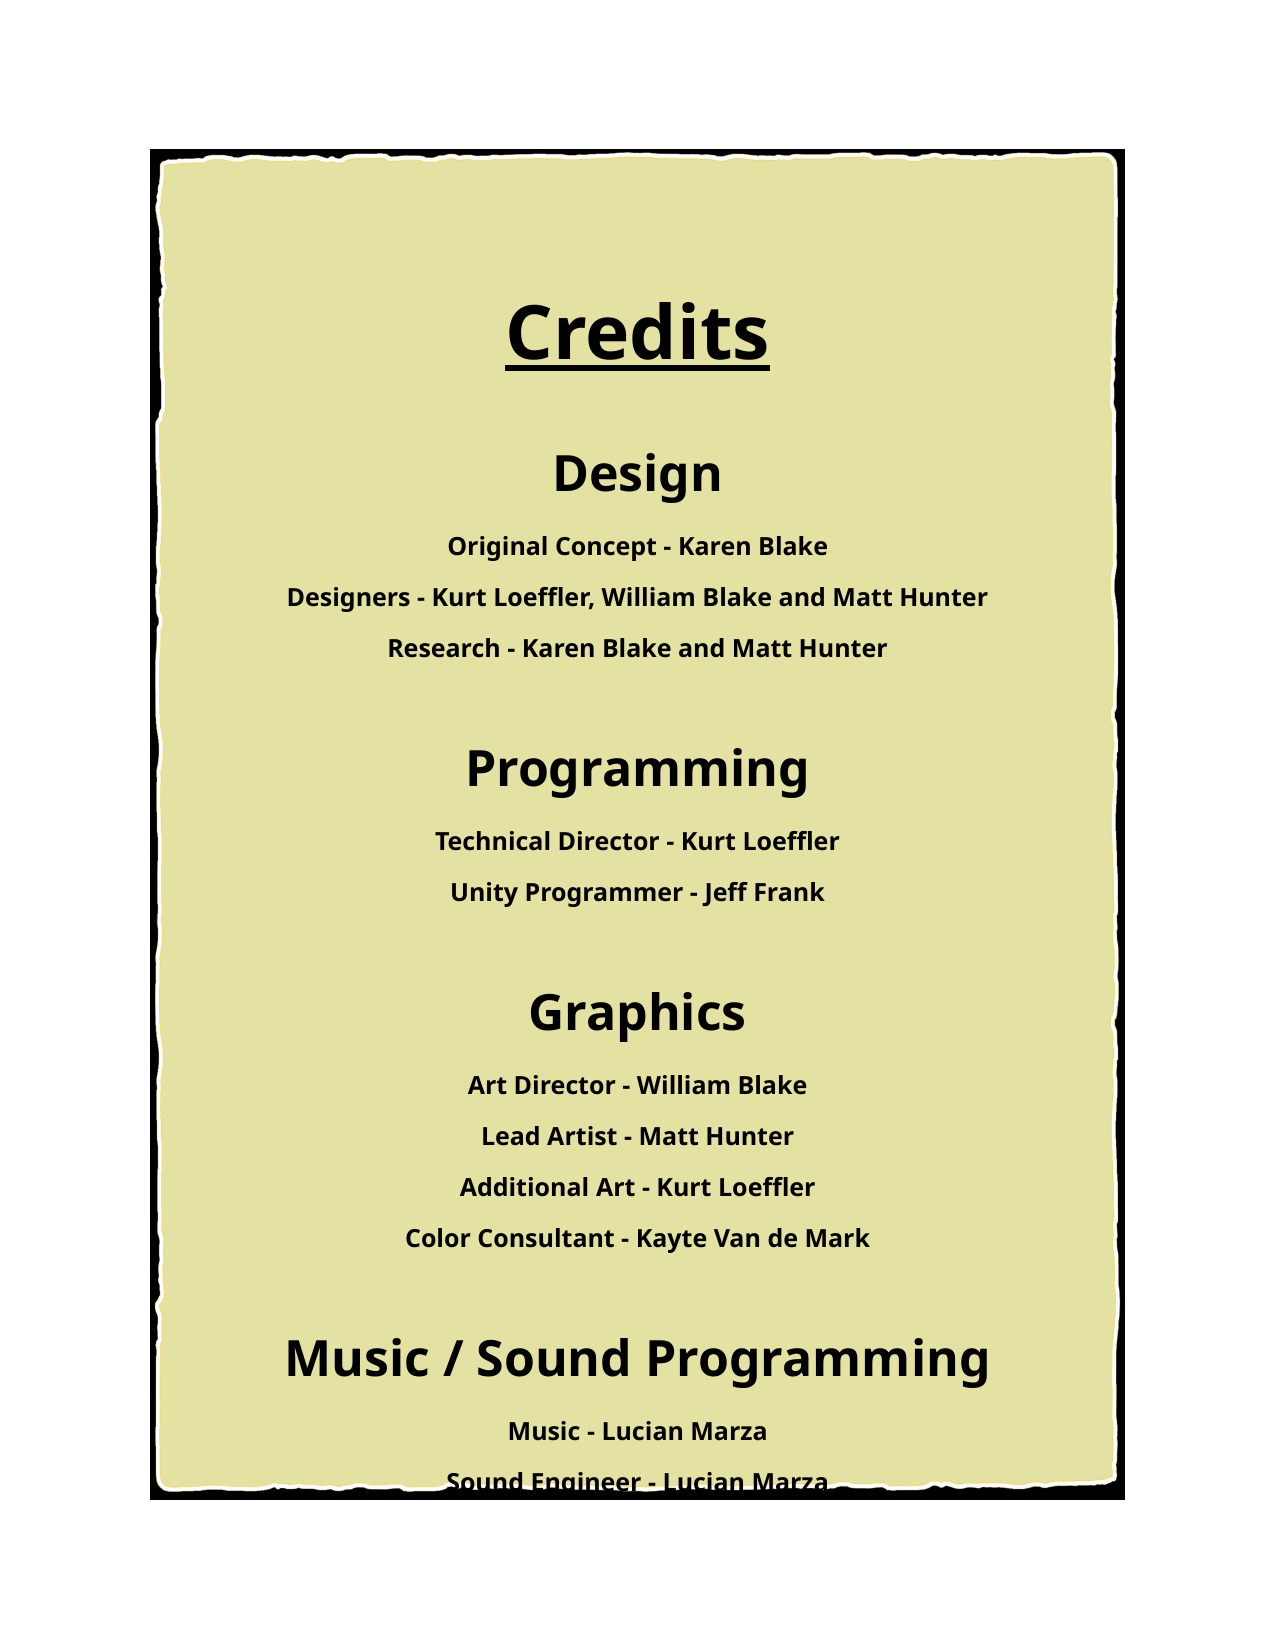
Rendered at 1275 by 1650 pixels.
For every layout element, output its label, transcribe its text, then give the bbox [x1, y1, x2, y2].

text Color Consultant - Kayte Van de Mark [180, 1221, 1095, 1255]
text Additional Art - Kurt Loeffler [180, 1170, 1095, 1204]
text Music / Sound Programming [180, 1323, 1095, 1391]
text Designers - Kurt Loeffler, William Blake and Matt Hunter [180, 580, 1095, 614]
text Sound Engineer - Lucian Marza [180, 1464, 1095, 1499]
text Credits [180, 279, 1095, 382]
picture [150, 149, 1125, 1500]
text Programming [180, 733, 1095, 801]
text Design [180, 438, 1095, 507]
text Unity Programmer - Jeff Frank [180, 875, 1095, 909]
text Lead Artist - Matt Hunter [180, 1118, 1095, 1153]
text Technical Director - Kurt Loeffler [180, 824, 1095, 858]
text Research - Karen Blake and Matt Hunter [180, 631, 1095, 665]
text Music - Lucian Marza [180, 1413, 1095, 1447]
text Graphics [180, 977, 1095, 1045]
text Art Director - William Blake [180, 1067, 1095, 1101]
text Original Concept - Karen Blake [180, 529, 1095, 563]
